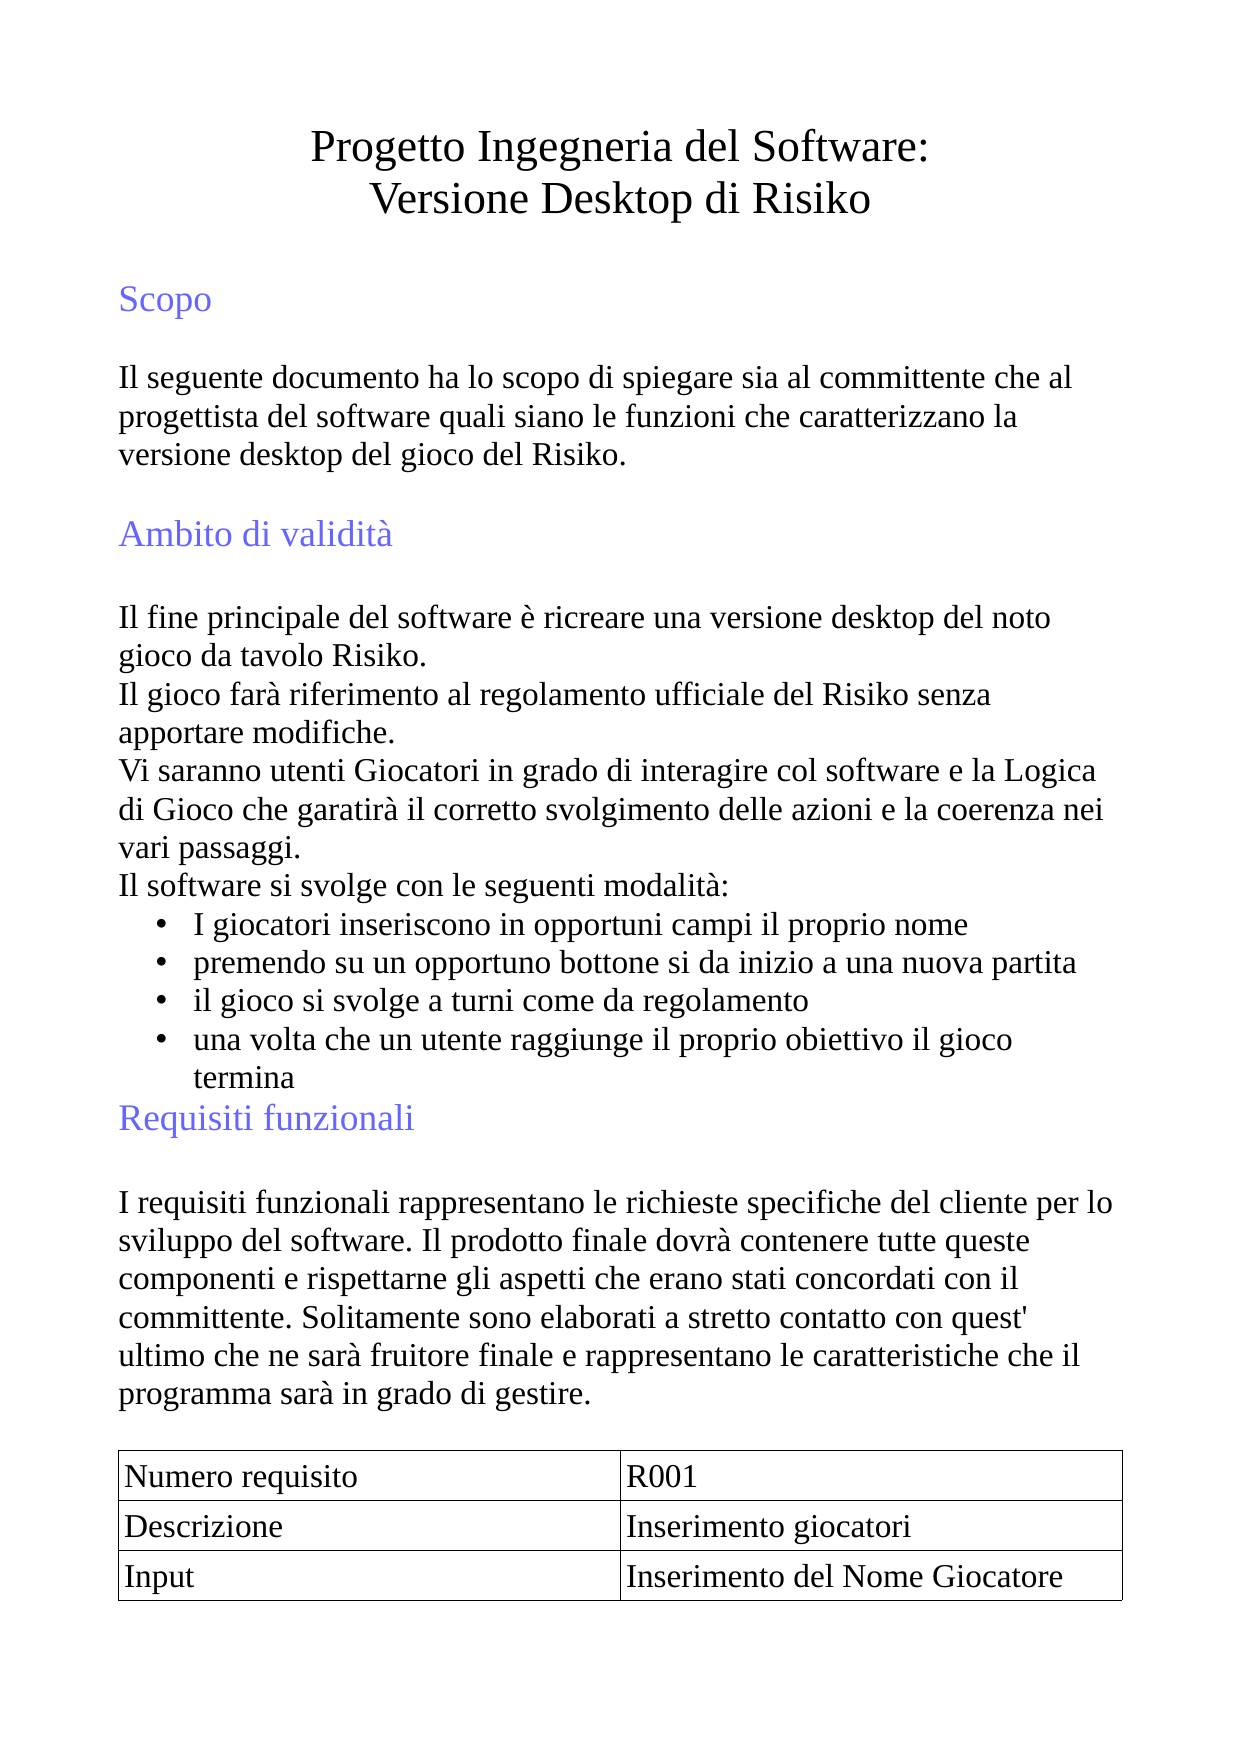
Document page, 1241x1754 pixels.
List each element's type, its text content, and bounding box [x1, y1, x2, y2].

text Il fine principale del software è ricreare una versione desktop del noto gioco da tavolo Risiko. [118, 597, 1122, 674]
list I giocatori inseriscono in opportuni campi il proprio nome [156, 904, 1122, 942]
text Il seguente documento ha lo scopo di spiegare sia al committente che al progettista del software quali siano le funzioni che caratterizzano la versione desktop del gioco del Risiko. [118, 358, 1122, 473]
list il gioco si svolge a turni come da regolamento [156, 981, 1122, 1019]
table_header Numero requisito [119, 1451, 620, 1500]
text Scopo [118, 276, 1122, 319]
table_cell Descrizione [119, 1501, 620, 1550]
list una volta che un utente raggiunge il proprio obiettivo il gioco termina [156, 1019, 1122, 1096]
text Requisiti funzionali [118, 1096, 1122, 1139]
table_cell Inserimento giocatori [621, 1501, 1122, 1550]
table_header R001 [621, 1451, 1122, 1500]
text Vi saranno utenti Giocatori in grado di interagire col software e la Logica di Gioco che garatirà il corretto svolgimento delle azioni e la coerenza nei vari passaggi. [118, 751, 1122, 866]
text I requisiti funzionali rappresentano le richieste specifiche del cliente per lo sviluppo del software. Il prodotto finale dovrà contenere tutte queste componenti e rispettarne gli aspetti che erano stati concordati con il committente. Solitamente sono elaborati a stretto contatto con quest' ultimo che ne sarà fruitore finale e rappresentano le caratteristiche che il programma sarà in grado di gestire. [118, 1182, 1122, 1412]
text Il software si svolge con le seguenti modalità: [118, 866, 1122, 904]
table_cell Inserimento del Nome Giocatore [621, 1551, 1122, 1600]
text Progetto Ingegneria del Software: [118, 118, 1122, 171]
text Il gioco farà riferimento al regolamento ufficiale del Risiko senza apportare modifiche. [118, 674, 1122, 751]
table_cell Input [119, 1551, 620, 1600]
text Versione Desktop di Risiko [118, 171, 1122, 223]
list premendo su un opportuno bottone si da inizio a una nuova partita [156, 942, 1122, 981]
text Ambito di validità [118, 511, 1122, 554]
